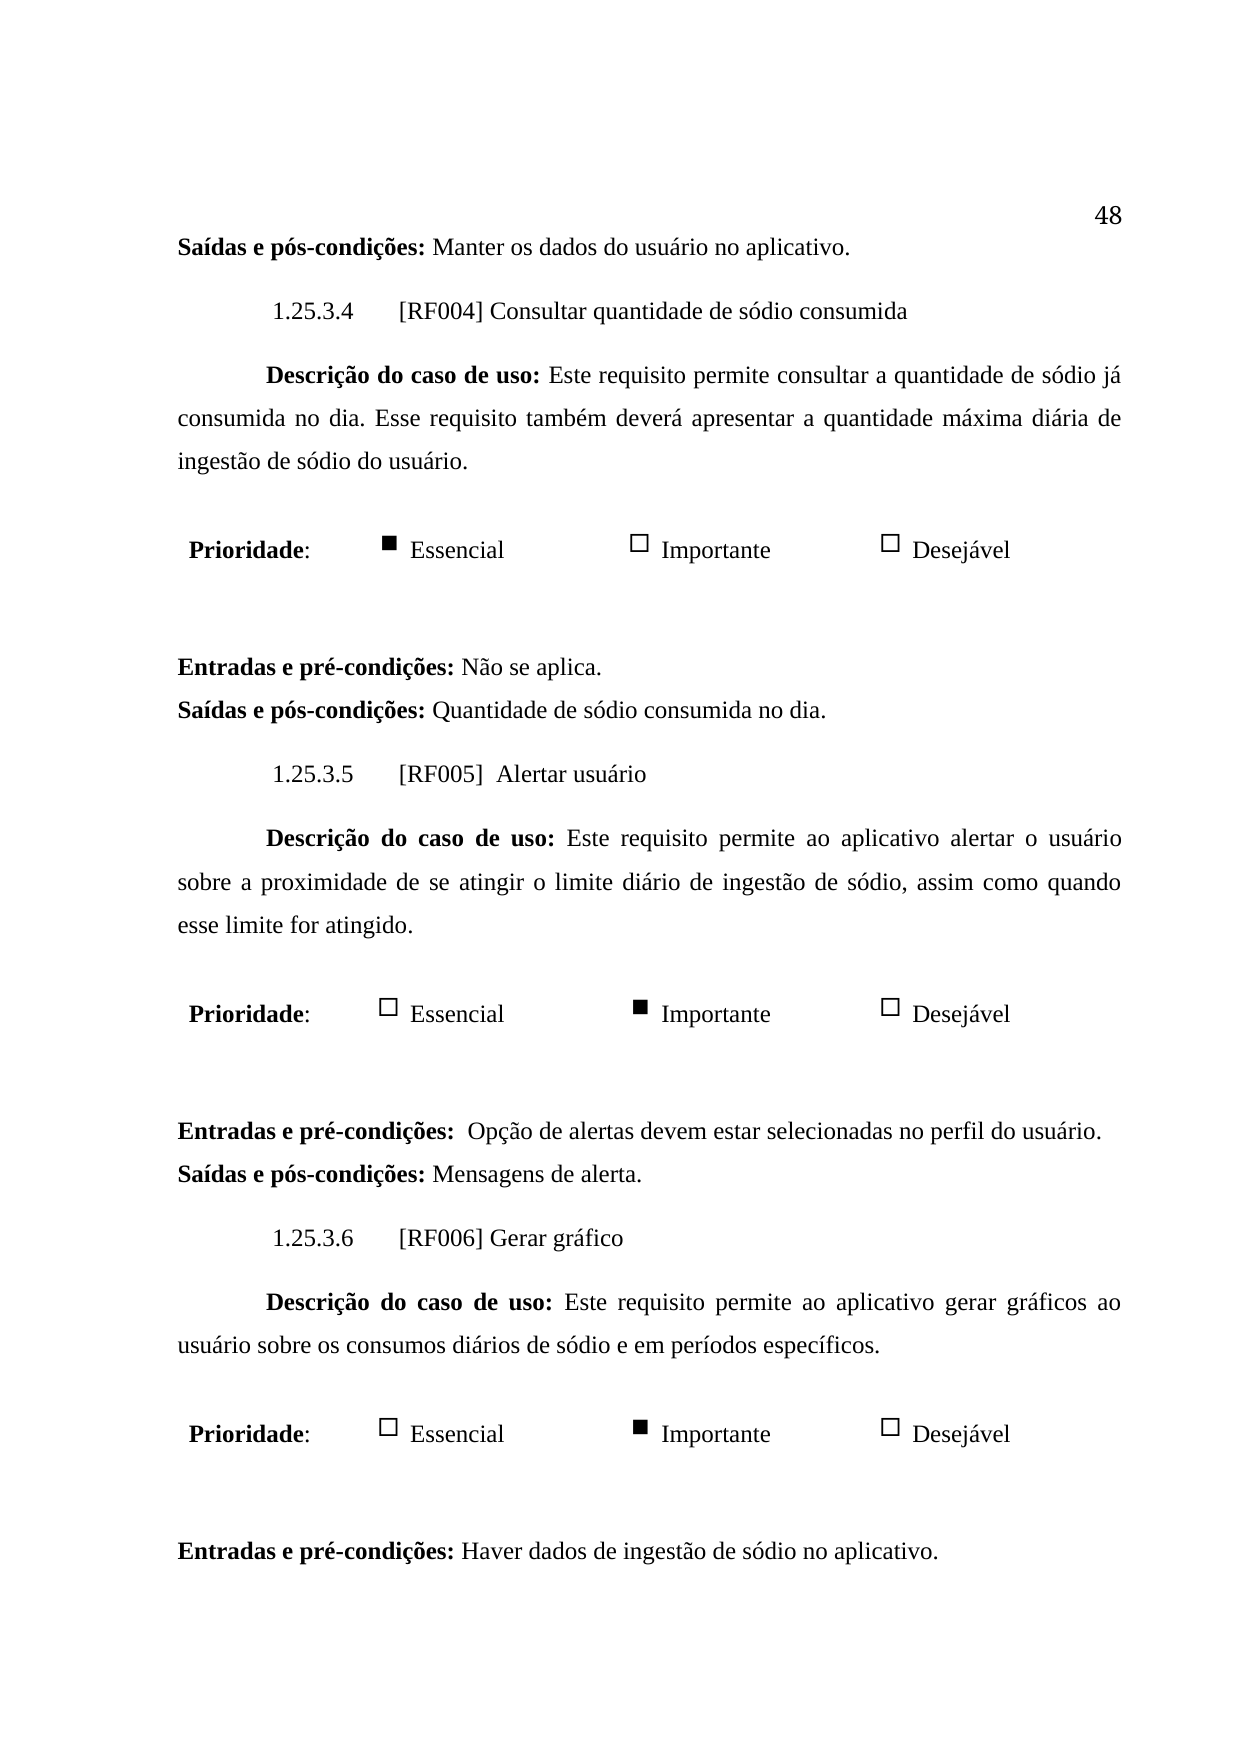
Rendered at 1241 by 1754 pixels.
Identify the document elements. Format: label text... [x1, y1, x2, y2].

subtitle [RF006] Gerar gráfico [266, 1223, 1122, 1252]
subtitle [RF005] Alertar usuário [266, 759, 1122, 788]
table_header Essencial [410, 1394, 617, 1473]
table_header Importante [661, 974, 868, 1052]
table_header Desejável [912, 974, 1056, 1052]
table_header Essencial [410, 974, 617, 1052]
text Descrição do caso de uso: Este requisito permite consultar a quantidade de sódio já consumida no dia. Esse requisito também deverá apresentar a quantidade máxima diária de ingestão de sódio do usuário. [177, 360, 1122, 475]
table_header Desejável [912, 1394, 1056, 1473]
text Entradas e pré-condições: Opção de alertas devem estar selecionadas no perfil do usuário. [177, 1116, 1122, 1145]
text Entradas e pré-condições: Não se aplica. [177, 652, 1122, 681]
table_header  [868, 510, 912, 589]
table_header  [868, 1394, 912, 1473]
table_header  [366, 974, 410, 1052]
text Saídas e pós-condições: Manter os dados do usuário no aplicativo. [177, 232, 1122, 261]
table_header Desejável [912, 510, 1056, 589]
table_header Prioridade: [177, 510, 366, 589]
table_header Importante [661, 1394, 868, 1473]
subtitle [RF004] Consultar quantidade de sódio consumida [266, 296, 1122, 325]
table_header  [868, 974, 912, 1052]
table_header Importante [661, 510, 868, 589]
text Descrição do caso de uso: Este requisito permite ao aplicativo gerar gráficos ao usuário sobre os consumos diários de sódio e em períodos específicos. [177, 1287, 1122, 1359]
text Descrição do caso de uso: Este requisito permite ao aplicativo alertar o usuário sobre a proximidade de se atingir o limite diário de ingestão de sódio, assim como quando esse limite for atingido. [177, 823, 1122, 938]
table_header Essencial [410, 510, 617, 589]
table_header  [366, 1394, 410, 1473]
text Saídas e pós-condições: Mensagens de alerta. [177, 1159, 1122, 1188]
text Saídas e pós-condições: Quantidade de sódio consumida no dia. [177, 696, 1122, 724]
table_header  [617, 974, 661, 1052]
table_header Prioridade: [177, 1394, 366, 1473]
table_header  [617, 1394, 661, 1473]
table_header  [617, 510, 661, 589]
text Entradas e pré-condições: Haver dados de ingestão de sódio no aplicativo. [177, 1536, 1122, 1565]
table_header Prioridade: [177, 974, 366, 1052]
table_header  [366, 510, 410, 589]
